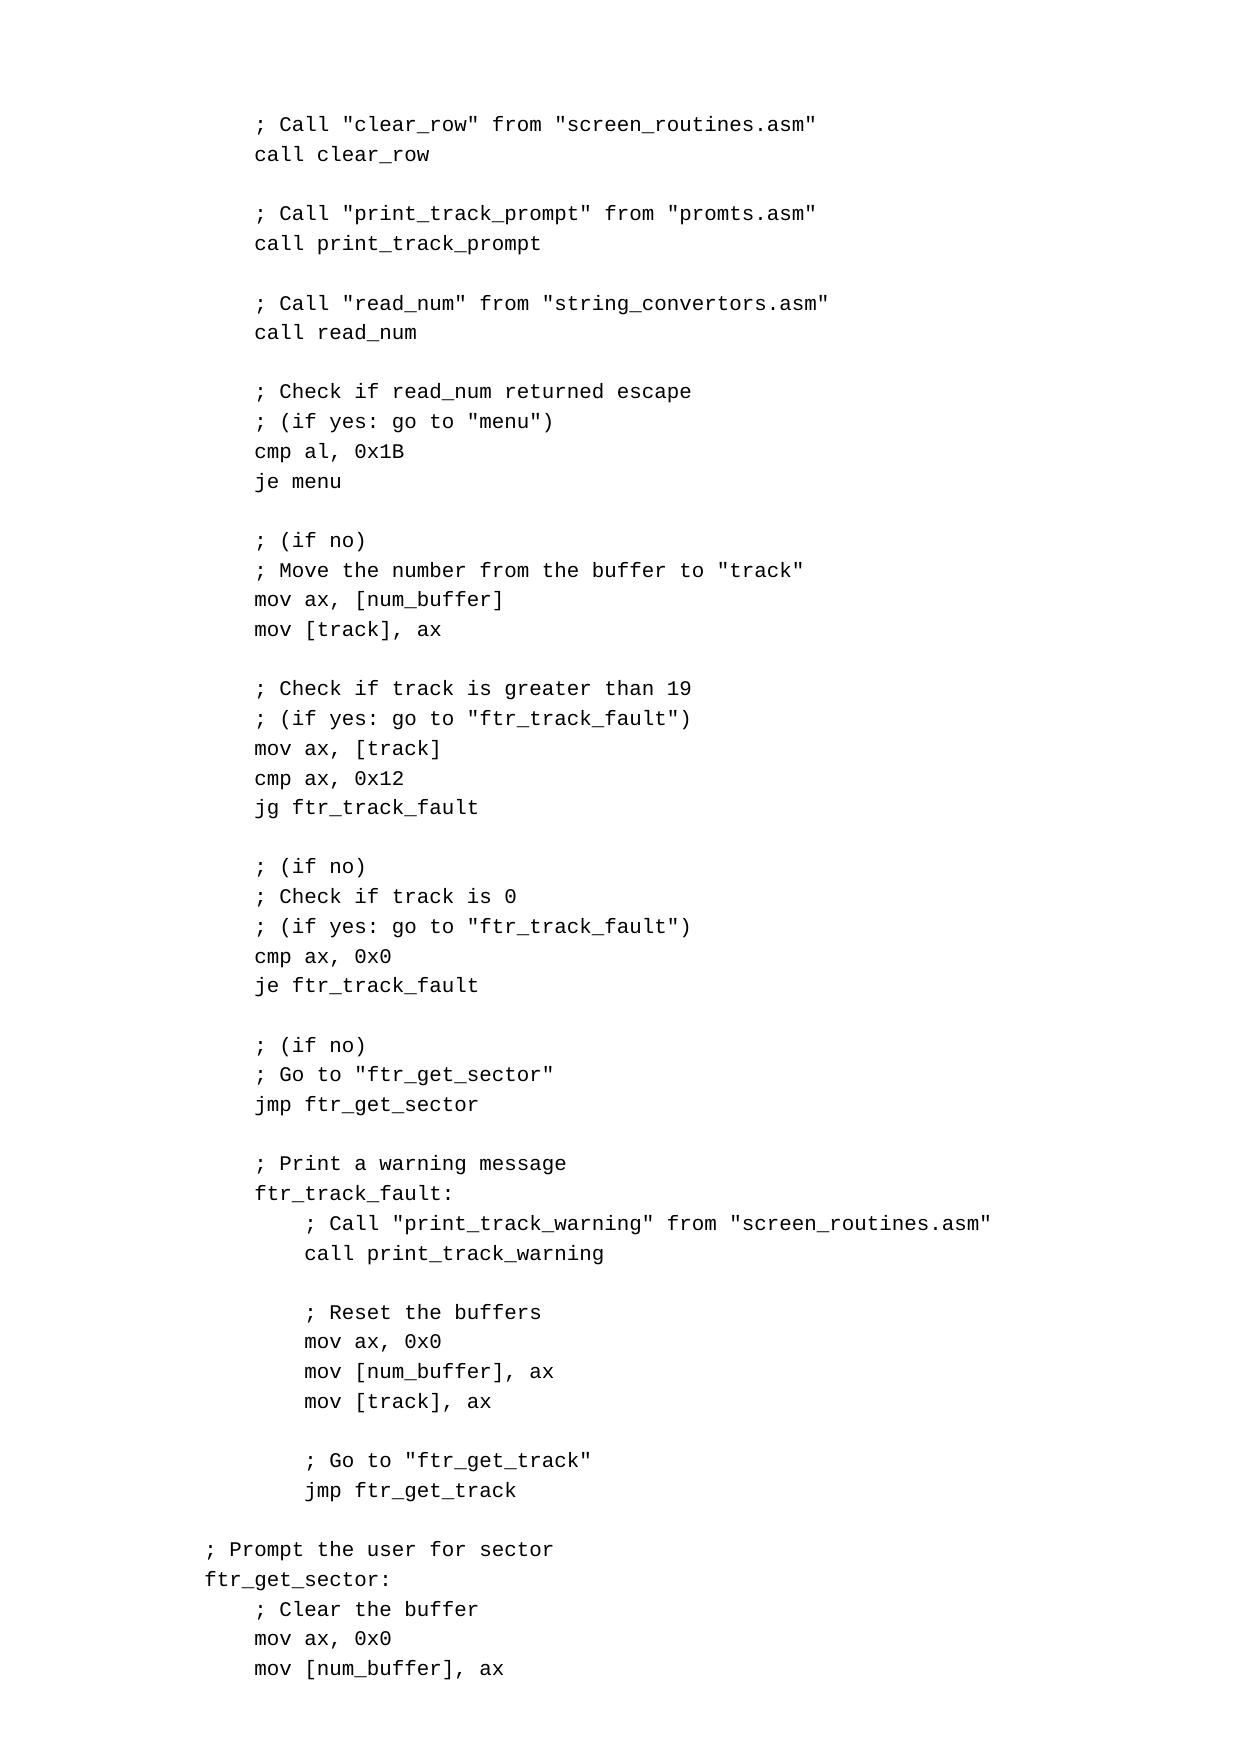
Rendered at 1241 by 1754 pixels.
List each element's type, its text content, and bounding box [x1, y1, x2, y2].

text ; (if no) [154, 851, 1086, 880]
text ; Prompt the user for sector [154, 1533, 1086, 1563]
text je menu [154, 464, 1086, 494]
text ftr_track_fault: [154, 1177, 1086, 1207]
text ftr_get_sector: [154, 1563, 1086, 1593]
text ; Check if track is greater than 19 [154, 672, 1086, 702]
text ; (if yes: go to "ftr_track_fault") [154, 702, 1086, 732]
text ; Check if track is 0 [154, 880, 1086, 910]
text ; Reset the buffers [154, 1296, 1086, 1326]
text mov ax, 0x0 [154, 1622, 1086, 1652]
text jmp ftr_get_track [154, 1474, 1086, 1504]
text ; Print a warning message [154, 1147, 1086, 1177]
text ; Call "clear_row" from "screen_routines.asm" [154, 108, 1086, 138]
text ; Check if read_num returned escape [154, 376, 1086, 405]
text ; (if yes: go to "ftr_track_fault") [154, 910, 1086, 939]
text mov ax, [track] [154, 732, 1086, 761]
text ; (if no) [154, 524, 1086, 554]
text ; Clear the buffer [154, 1593, 1086, 1622]
text call clear_row [154, 138, 1086, 168]
text mov [track], ax [154, 613, 1086, 643]
text call read_num [154, 316, 1086, 346]
text jg ftr_track_fault [154, 791, 1086, 821]
text cmp al, 0x1B [154, 435, 1086, 464]
text mov [num_buffer], ax [154, 1355, 1086, 1385]
text ; Call "print_track_warning" from "screen_routines.asm" [154, 1207, 1086, 1236]
text ; Move the number from the buffer to "track" [154, 554, 1086, 583]
text ; (if no) [154, 1029, 1086, 1058]
text cmp ax, 0x12 [154, 761, 1086, 791]
text ; Call "read_num" from "string_convertors.asm" [154, 286, 1086, 316]
text mov ax, 0x0 [154, 1326, 1086, 1355]
text ; Go to "ftr_get_track" [154, 1444, 1086, 1474]
text jmp ftr_get_sector [154, 1088, 1086, 1118]
text ; Call "print_track_prompt" from "promts.asm" [154, 197, 1086, 227]
text je ftr_track_fault [154, 969, 1086, 999]
text ; Go to "ftr_get_sector" [154, 1058, 1086, 1088]
text mov [track], ax [154, 1385, 1086, 1414]
text call print_track_warning [154, 1236, 1086, 1266]
text mov ax, [num_buffer] [154, 583, 1086, 613]
text cmp ax, 0x0 [154, 939, 1086, 969]
text call print_track_prompt [154, 227, 1086, 257]
text ; (if yes: go to "menu") [154, 405, 1086, 435]
text mov [num_buffer], ax [154, 1652, 1086, 1682]
